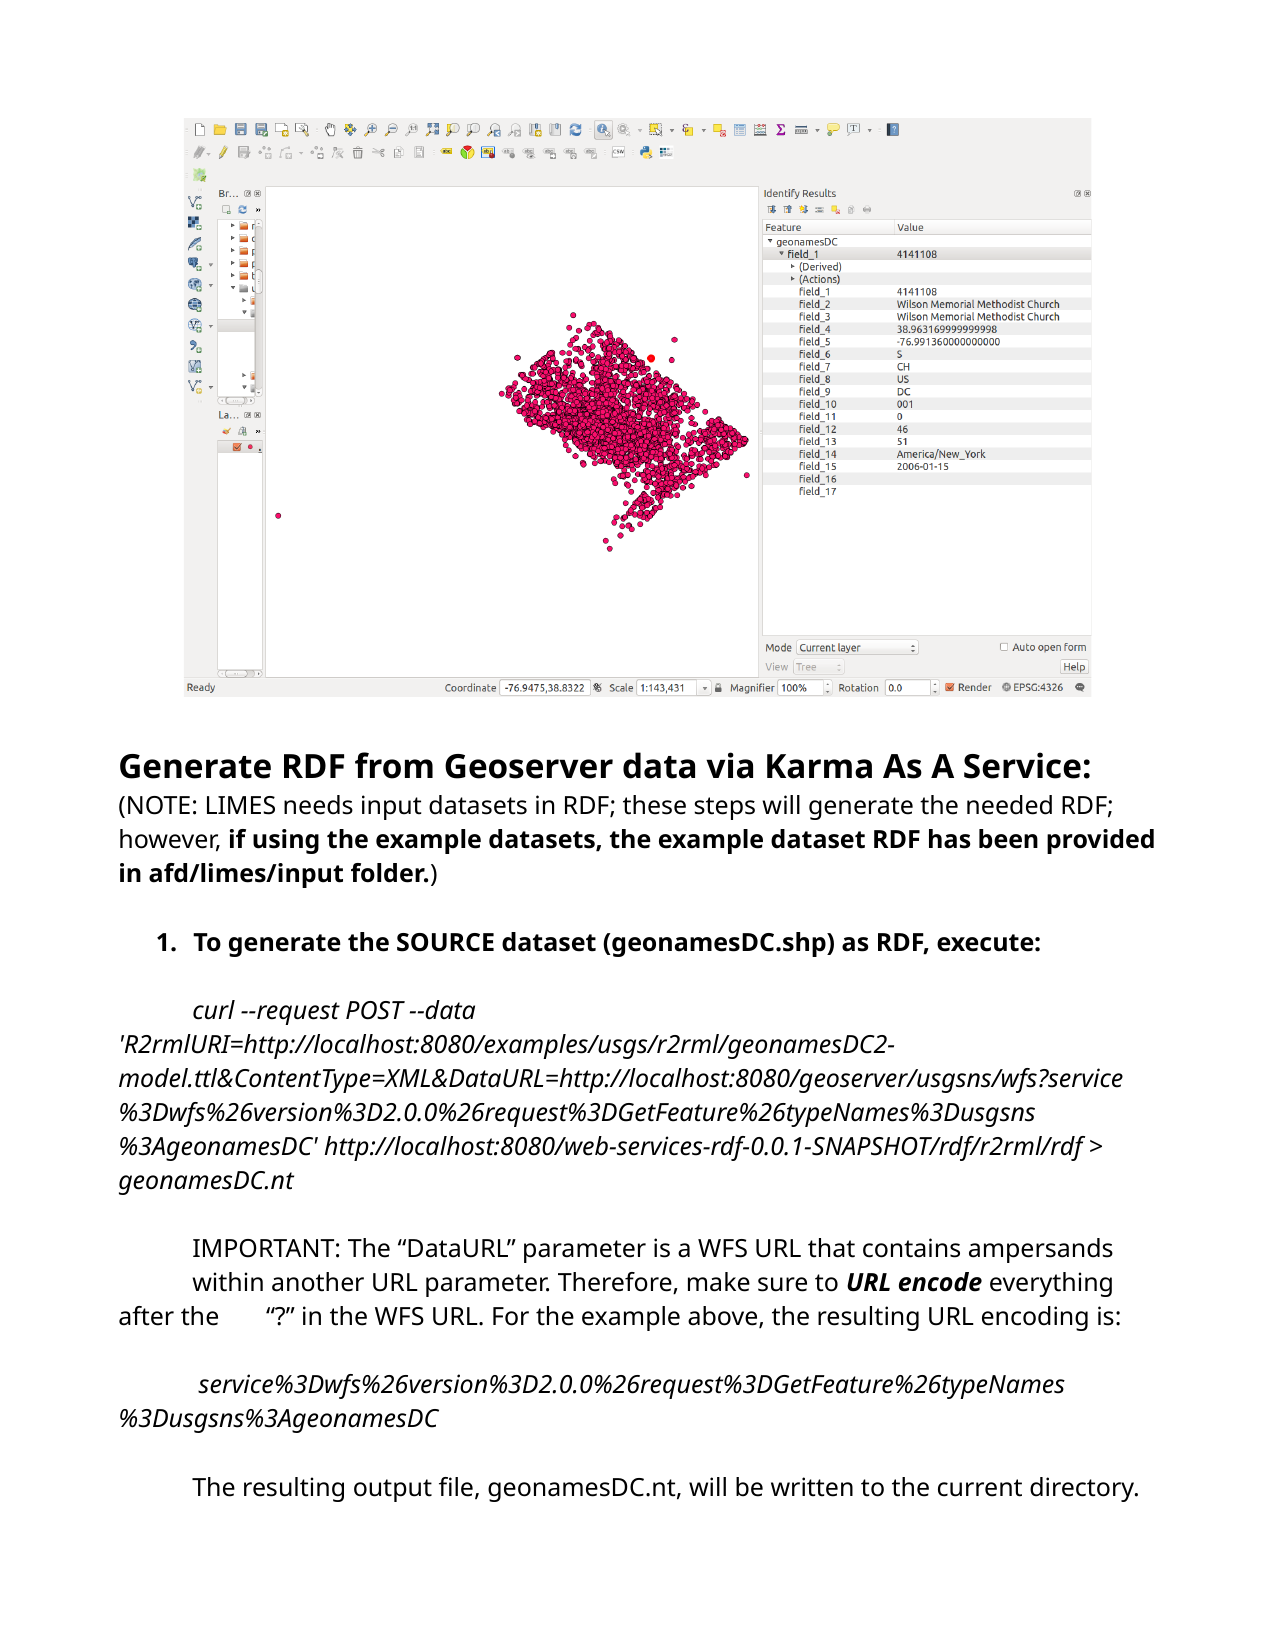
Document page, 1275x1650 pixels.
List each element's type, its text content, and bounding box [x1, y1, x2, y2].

text (NOTE: LIMES needs input datasets in RDF; these steps will generate the needed RDF; however, if using the example datasets, the example dataset RDF has been provided in afd/limes/input folder.) [118, 788, 1157, 890]
picture [183, 118, 1092, 697]
text IMPORTANT: The “DataURL” parameter is a WFS URL that contains ampersands within another URL parameter. Therefore, make sure to URL encode everything after the “?” in the WFS URL. For the example above, the resulting URL encoding is: [118, 1231, 1157, 1333]
text curl --request POST --data 'R2rmlURI=http://localhost:8080/examples/usgs/r2rml/geonamesDC2-model.ttl&ContentType=XML&DataURL=http://localhost:8080/geoserver/usgsns/wfs?service%3Dwfs%26version%3D2.0.0%26request%3DGetFeature%26typeNames%3Dusgsns%3AgeonamesDC' http://localhost:8080/web-services-rdf-0.0.1-SNAPSHOT/rdf/r2rml/rdf > geonamesDC.nt [118, 992, 1157, 1197]
text The resulting output file, geonamesDC.nt, will be written to the current directory. [118, 1469, 1157, 1503]
list To generate the SOURCE dataset (geonamesDC.shp) as RDF, execute: [156, 924, 1157, 958]
text Generate RDF from Geoserver data via Karma As A Service: [118, 742, 1157, 788]
text service%3Dwfs%26version%3D2.0.0%26request%3DGetFeature%26typeNames%3Dusgsns%3AgeonamesDC [118, 1367, 1157, 1435]
